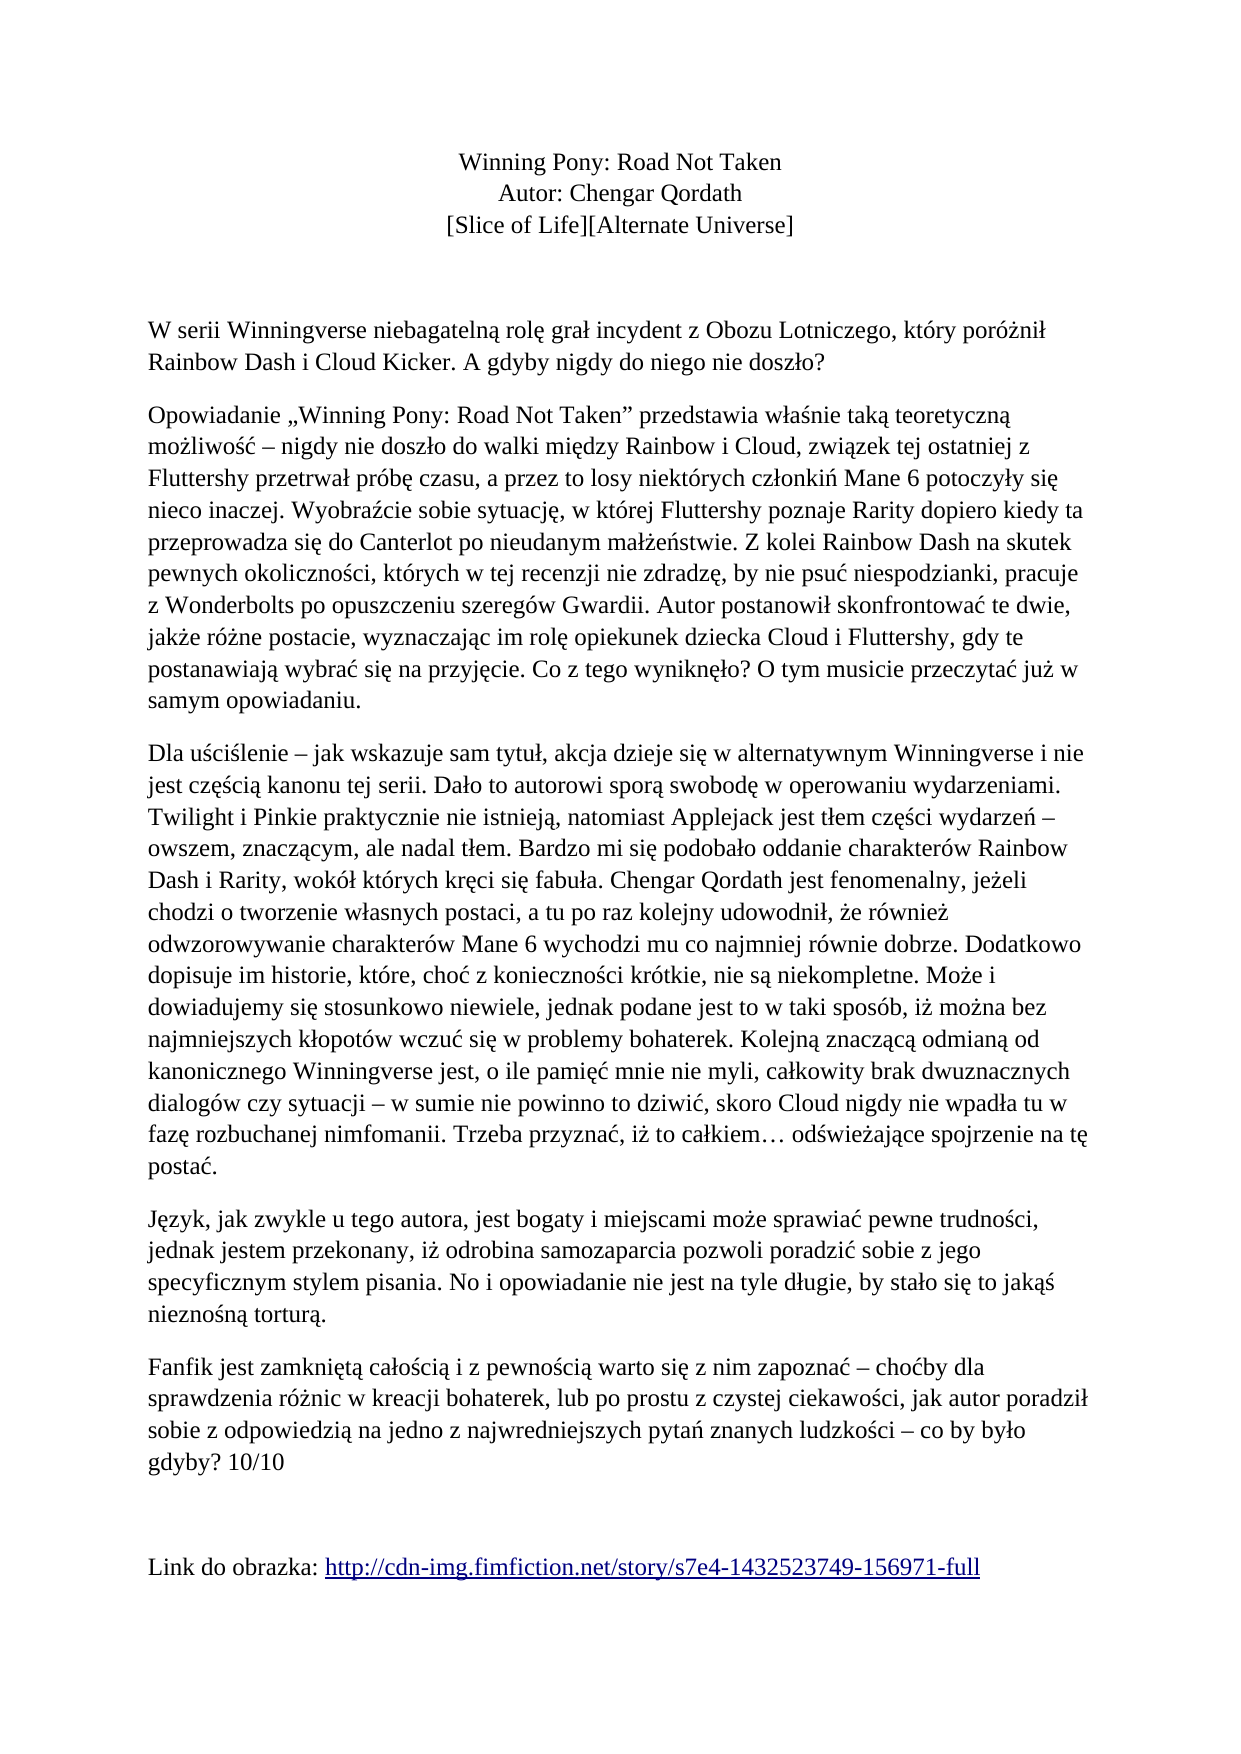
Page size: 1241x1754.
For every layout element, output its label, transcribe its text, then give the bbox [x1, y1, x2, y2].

text W serii Winningverse niebagatelną rolę grał incydent z Obozu Lotniczego, który poróżnił Rainbow Dash i Cloud Kicker. A gdyby nigdy do niego nie doszło? [148, 316, 1093, 376]
text Opowiadanie „Winning Pony: Road Not Taken” przedstawia właśnie taką teoretyczną możliwość – nigdy nie doszło do walki między Rainbow i Cloud, związek tej ostatniej z Fluttershy przetrwał próbę czasu, a przez to losy niektórych członkiń Mane 6 potoczyły się nieco inaczej. Wyobraźcie sobie sytuację, w której Fluttershy poznaje Rarity dopiero kiedy ta przeprowadza się do Canterlot po nieudanym małżeństwie. Z kolei Rainbow Dash na skutek pewnych okoliczności, których w tej recenzji nie zdradzę, by nie psuć niespodzianki, pracuje z Wonderbolts po opuszczeniu szeregów Gwardii. Autor postanowił skonfrontować te dwie, jakże różne postacie, wyznaczając im rolę opiekunek dziecka Cloud i Fluttershy, gdy te postanawiają wybrać się na przyjęcie. Co z tego wyniknęło? O tym musicie przeczytać już w samym opowiadaniu. [148, 401, 1093, 714]
text Język, jak zwykle u tego autora, jest bogaty i miejscami może sprawiać pewne trudności, jednak jestem przekonany, iż odrobina samozaparcia pozwoli poradzić sobie z jego specyficznym stylem pisania. No i opowiadanie nie jest na tyle długie, by stało się to jakąś nieznośną torturą. [148, 1205, 1093, 1328]
text Winning Pony: Road Not Taken [148, 148, 1093, 175]
text Link do obrazka: http://cdn-img.fimfiction.net/story/s7e4-1432523749-156971-full [148, 1553, 1093, 1581]
text Autor: Chengar Qordath [148, 179, 1093, 207]
text Fanfik jest zamkniętą całością i z pewnością warto się z nim zapoznać – choćby dla sprawdzenia różnic w kreacji bohaterek, lub po prostu z czystej ciekawości, jak autor poradził sobie z odpowiedzią na jedno z najwredniejszych pytań znanych ludzkości – co by było gdyby? 10/10 [148, 1353, 1093, 1476]
text [Slice of Life][Alternate Universe] [148, 211, 1093, 239]
text Dla uściślenie – jak wskazuje sam tytuł, akcja dzieje się w alternatywnym Winningverse i nie jest częścią kanonu tej serii. Dało to autorowi sporą swobodę w operowaniu wydarzeniami. Twilight i Pinkie praktycznie nie istnieją, natomiast Applejack jest tłem części wydarzeń – owszem, znaczącym, ale nadal tłem. Bardzo mi się podobało oddanie charakterów Rainbow Dash i Rarity, wokół których kręci się fabuła. Chengar Qordath jest fenomenalny, jeżeli chodzi o tworzenie własnych postaci, a tu po raz kolejny udowodnił, że również odwzorowywanie charakterów Mane 6 wychodzi mu co najmniej równie dobrze. Dodatkowo dopisuje im historie, które, choć z konieczności krótkie, nie są niekompletne. Może i dowiadujemy się stosunkowo niewiele, jednak podane jest to w taki sposób, iż można bez najmniejszych kłopotów wczuć się w problemy bohaterek. Kolejną znaczącą odmianą od kanonicznego Winningverse jest, o ile pamięć mnie nie myli, całkowity brak dwuznacznych dialogów czy sytuacji – w sumie nie powinno to dziwić, skoro Cloud nigdy nie wpadła tu w fazę rozbuchanej nimfomanii. Trzeba przyznać, iż to całkiem… odświeżające spojrzenie na tę postać. [148, 739, 1093, 1180]
